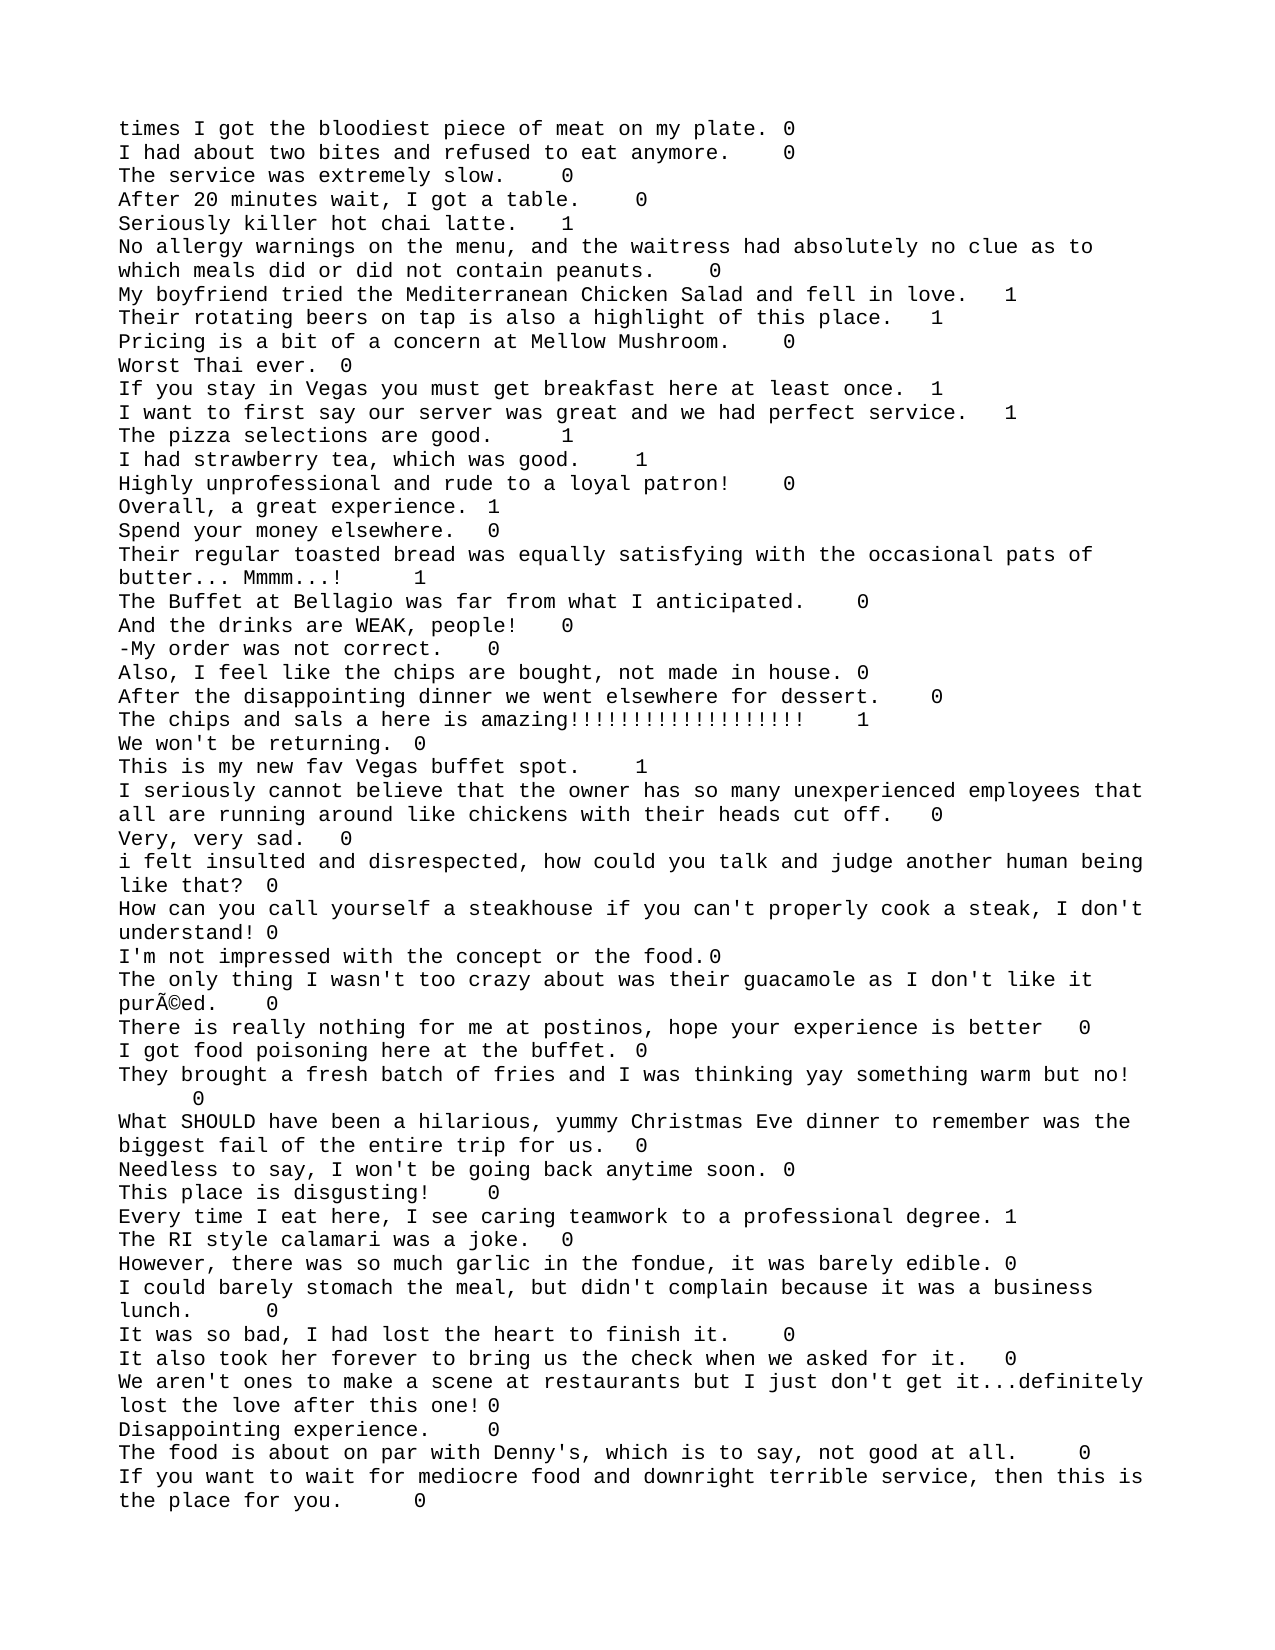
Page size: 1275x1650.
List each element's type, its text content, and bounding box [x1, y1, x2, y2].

text times I got the bloodiest piece of meat on my plate. 0 I had about two bites and refused to eat anymore. 0 The service was extremely slow. 0 After 20 minutes wait, I got a table. 0 Seriously killer hot chai latte. 1 No allergy warnings on the menu, and the waitress had absolutely no clue as to which meals did or did not contain peanuts. 0 My boyfriend tried the Mediterranean Chicken Salad and fell in love. 1 Their rotating beers on tap is also a highlight of this place. 1 Pricing is a bit of a concern at Mellow Mushroom. 0 Worst Thai ever. 0 If you stay in Vegas you must get breakfast here at least once. 1 I want to first say our server was great and we had perfect service. 1 The pizza selections are good. 1 I had strawberry tea, which was good. 1 Highly unprofessional and rude to a loyal patron! 0 Overall, a great experience. 1 Spend your money elsewhere. 0 Their regular toasted bread was equally satisfying with the occasional pats of butter... Mmmm...! 1 The Buffet at Bellagio was far from what I anticipated. 0 And the drinks are WEAK, people! 0 -My order was not correct. 0 Also, I feel like the chips are bought, not made in house. 0 After the disappointing dinner we went elsewhere for dessert. 0 The chips and sals a here is amazing!!!!!!!!!!!!!!!!!!! 1 We won't be returning. 0 This is my new fav Vegas buffet spot. 1 I seriously cannot believe that the owner has so many unexperienced employees that all are running around like chickens with their heads cut off. 0 Very, very sad. 0 i felt insulted and disrespected, how could you talk and judge another human being like that? 0 How can you call yourself a steakhouse if you can't properly cook a steak, I don't understand! 0 I'm not impressed with the concept or the food. 0 The only thing I wasn't too crazy about was their guacamole as I don't like it purÃ©ed. 0 There is really nothing for me at postinos, hope your experience is better 0 I got food poisoning here at the buffet. 0 They brought a fresh batch of fries and I was thinking yay something warm but no! 0 What SHOULD have been a hilarious, yummy Christmas Eve dinner to remember was the biggest fail of the entire trip for us. 0 Needless to say, I won't be going back anytime soon. 0 This place is disgusting! 0 Every time I eat here, I see caring teamwork to a professional degree. 1 The RI style calamari was a joke. 0 However, there was so much garlic in the fondue, it was barely edible. 0 I could barely stomach the meal, but didn't complain because it was a business lunch. 0 It was so bad, I had lost the heart to finish it. 0 It also took her forever to bring us the check when we asked for it. 0 We aren't ones to make a scene at restaurants but I just don't get it...definitely lost the love after this one! 0 Disappointing experience. 0 The food is about on par with Denny's, which is to say, not good at all. 0 If you want to wait for mediocre food and downright terrible service, then this is the place for you. 0 [118, 118, 1157, 1513]
